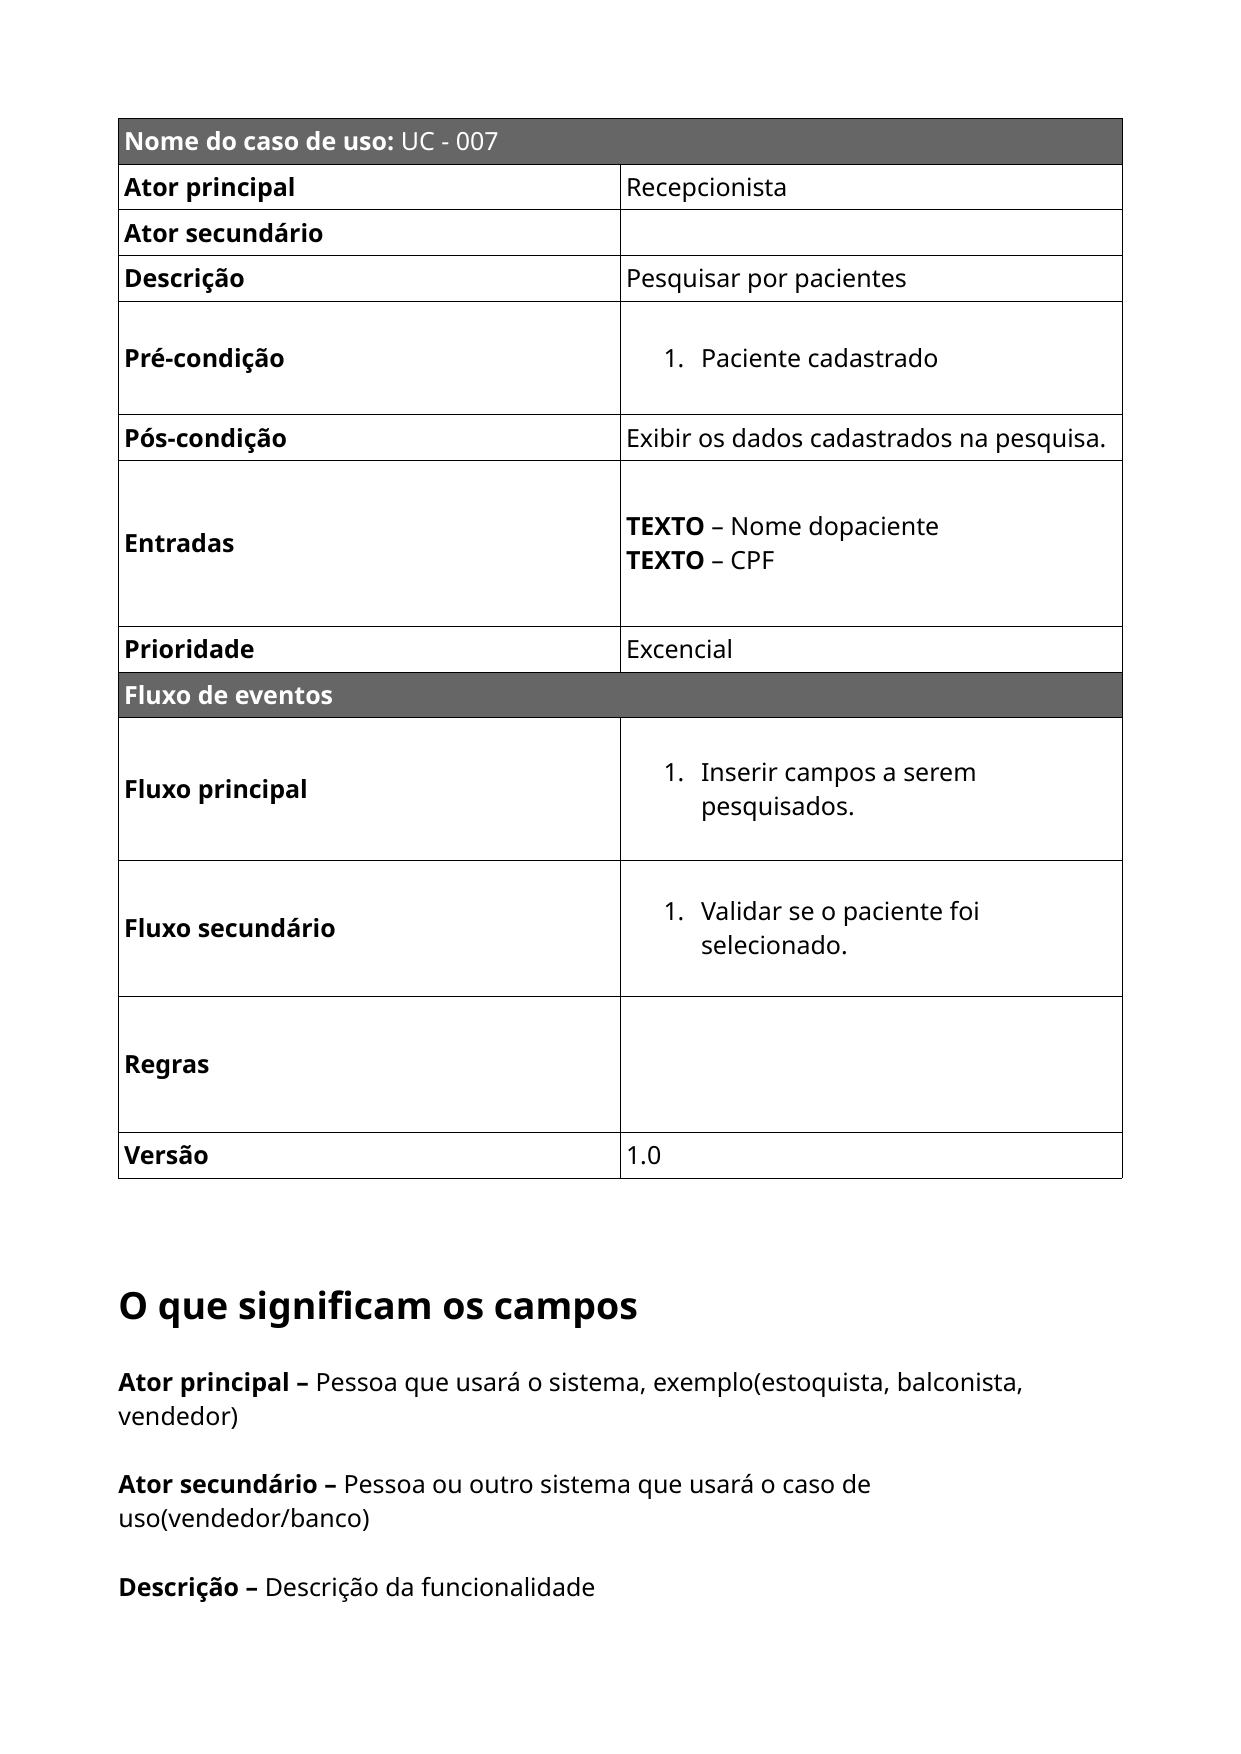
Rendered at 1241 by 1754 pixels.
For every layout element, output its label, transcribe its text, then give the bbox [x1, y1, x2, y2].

table_cell Fluxo principal [119, 718, 620, 860]
table_header Nome do caso de uso: UC - 007 [119, 119, 1122, 164]
table_cell Ator secundário [119, 210, 620, 255]
table_cell Pós-condição [119, 415, 620, 460]
table_cell Validar se o paciente foi selecionado. [621, 861, 1122, 996]
table_cell Versão [119, 1133, 620, 1177]
table_cell Ator principal [119, 165, 620, 209]
table_cell Paciente cadastrado [621, 302, 1122, 414]
table_cell Pré-condição [119, 302, 620, 414]
table_cell Excencial [621, 627, 1122, 672]
table_cell [621, 997, 1122, 1132]
table_cell Fluxo secundário [119, 861, 620, 996]
table_cell 1.0 [621, 1133, 1122, 1177]
table_cell [621, 210, 1122, 255]
table_cell Regras [119, 997, 620, 1132]
text Descrição – Descrição da funcionalidade [118, 1569, 1122, 1603]
text Ator principal – Pessoa que usará o sistema, exemplo(estoquista, balconista, vendedor) [118, 1365, 1122, 1433]
table_cell Fluxo de eventos [119, 673, 1122, 717]
table_cell Recepcionista [621, 165, 1122, 209]
table_cell Prioridade [119, 627, 620, 672]
text O que significam os campos [118, 1280, 1122, 1331]
table_cell Entradas [119, 461, 620, 626]
table_cell Descrição [119, 256, 620, 301]
table_cell Exibir os dados cadastrados na pesquisa. [621, 415, 1122, 460]
text Ator secundário – Pessoa ou outro sistema que usará o caso de uso(vendedor/banco) [118, 1467, 1122, 1535]
table_cell Inserir campos a serem pesquisados. [621, 718, 1122, 860]
table_cell Pesquisar por pacientes [621, 256, 1122, 301]
table_cell TEXTO – Nome dopaciente TEXTO – CPF [621, 461, 1122, 626]
